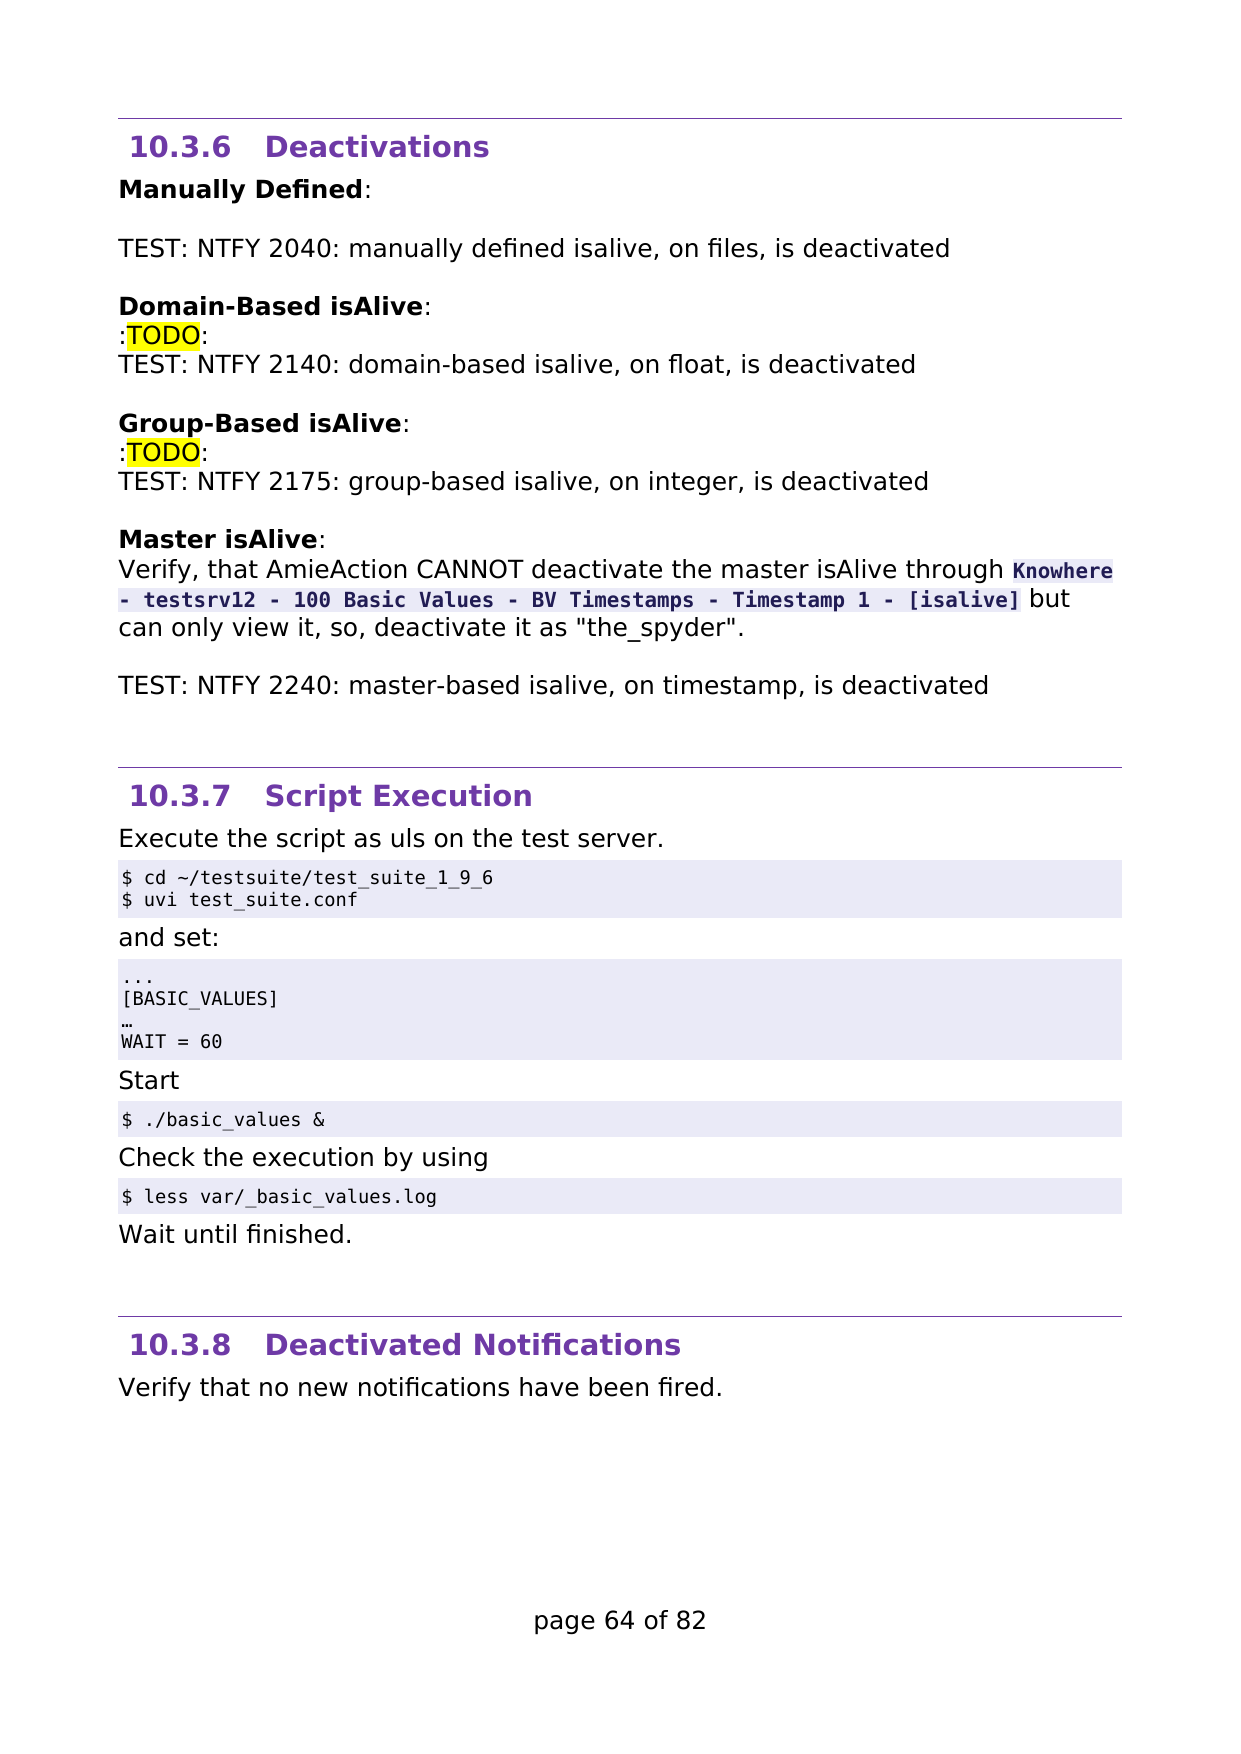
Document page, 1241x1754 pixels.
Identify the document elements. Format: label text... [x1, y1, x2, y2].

text … [118, 1002, 1122, 1024]
text WAIT = 60 [118, 1024, 1122, 1056]
text and set: [118, 924, 1122, 953]
text TEST: NTFY 2240: master-based isalive, on timestamp, is deactivated [118, 672, 1122, 701]
text $ ./basic_values & [118, 1106, 1122, 1133]
text Domain-Based isAlive: [118, 292, 1122, 322]
subtitle Deactivations [118, 119, 1122, 176]
text Manually Defined: [118, 176, 1122, 205]
text Execute the script as uls on the test server. [118, 825, 1122, 854]
text Verify, that AmieAction CANNOT deactivate the master isAlive through Knowhere - testsrv12 - 100 Basic Values - BV Timestamps - Timestamp 1 - [isalive] but can only view it, so, deactivate it as "the_spyder". [118, 555, 1122, 642]
text Group-Based isAlive: [118, 409, 1122, 438]
text Master isAlive: [118, 526, 1122, 555]
text :TODO: [118, 438, 1122, 467]
text Start [118, 1066, 1122, 1096]
text $ uvi test_suite.conf [118, 882, 1122, 913]
text Verify that no new notifications have been fired. [118, 1374, 1122, 1403]
text TEST: NTFY 2175: group-based isalive, on integer, is deactivated [118, 467, 1122, 497]
text :TODO: [118, 322, 1122, 351]
text $ cd ~/testsuite/test_suite_1_9_6 [118, 864, 1122, 882]
text TEST: NTFY 2140: domain-based isalive, on float, is deactivated [118, 351, 1122, 380]
subtitle Script Execution [118, 768, 1122, 825]
text Wait until finished. [118, 1221, 1122, 1250]
subtitle Deactivated Notifications [118, 1317, 1122, 1374]
text TEST: NTFY 2040: manually defined isalive, on files, is deactivated [118, 234, 1122, 263]
text $ less var/_basic_values.log [118, 1183, 1122, 1210]
text ... [118, 963, 1122, 981]
text Check the execution by using [118, 1143, 1122, 1173]
text [BASIC_VALUES] [118, 981, 1122, 1002]
